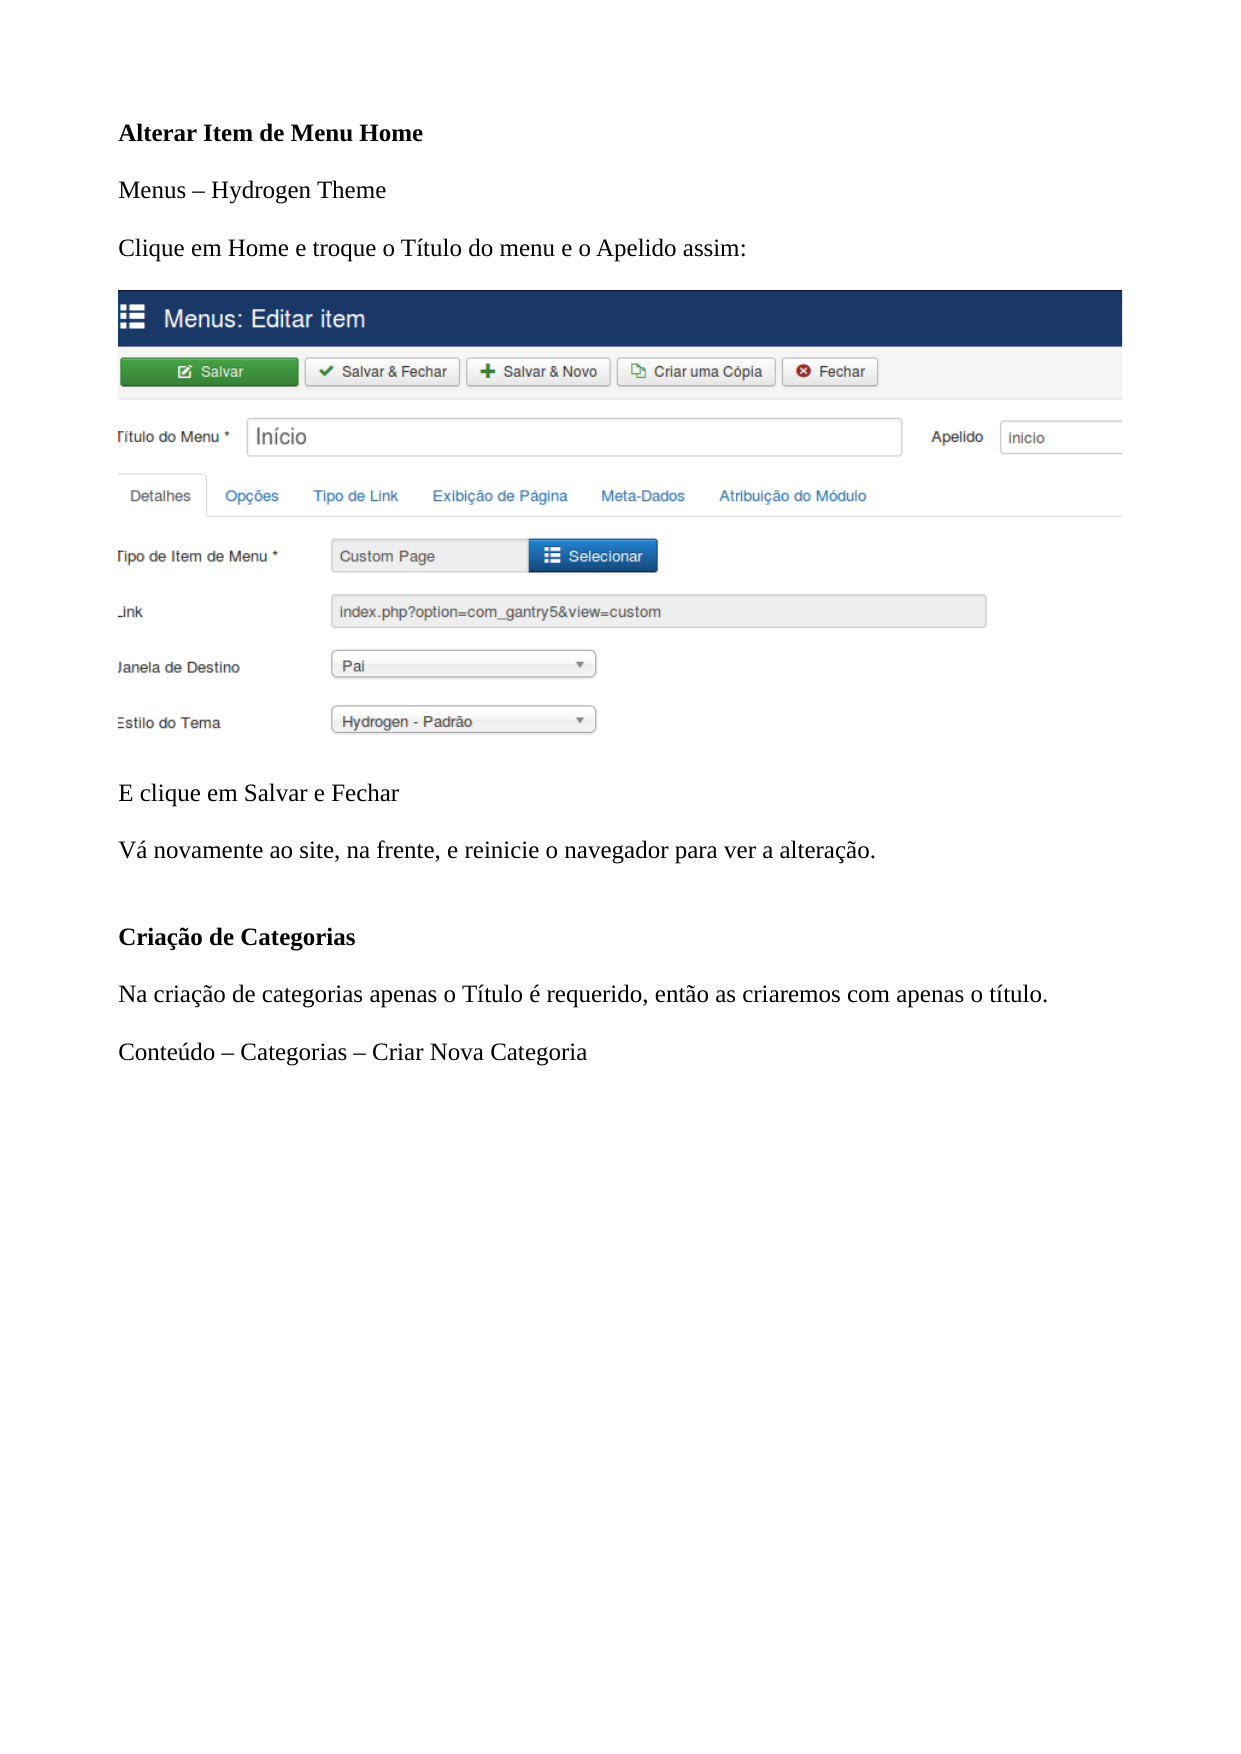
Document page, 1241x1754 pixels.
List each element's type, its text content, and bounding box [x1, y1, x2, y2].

text Alterar Item de Menu Home [118, 118, 1122, 147]
text E clique em Salvar e Fechar [118, 779, 1122, 807]
picture [118, 290, 1123, 779]
text Na criação de categorias apenas o Título é requerido, então as criaremos com apenas o título. [118, 979, 1122, 1008]
text Menus – Hydrogen Theme [118, 176, 1122, 204]
text Criação de Categorias [118, 922, 1122, 951]
text Vá novamente ao site, na frente, e reinicie o navegador para ver a alteração. [118, 836, 1122, 864]
text Clique em Home e troque o Título do menu e o Apelido assim: [118, 233, 1122, 262]
text Conteúdo – Categorias – Criar Nova Categoria [118, 1037, 1122, 1066]
